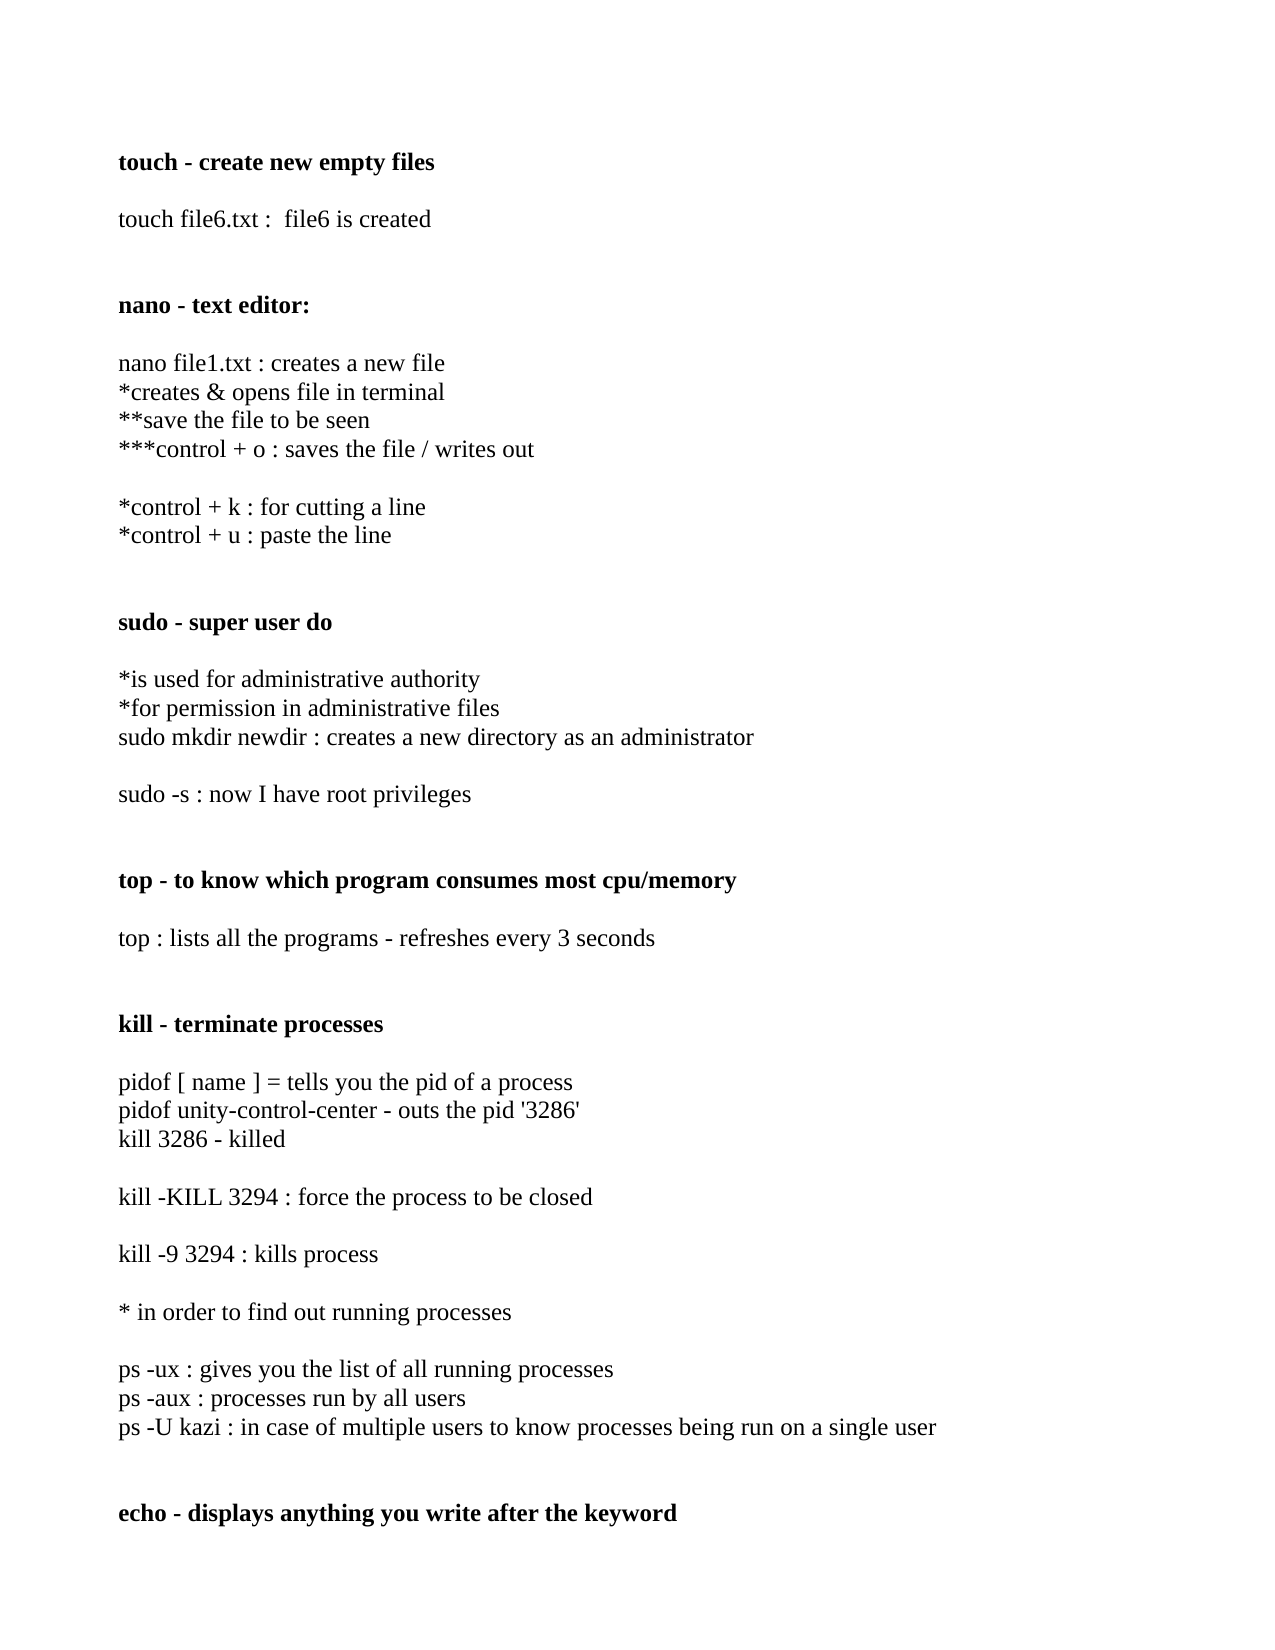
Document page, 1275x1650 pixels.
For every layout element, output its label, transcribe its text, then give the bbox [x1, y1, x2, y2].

text touch file6.txt : file6 is created [118, 204, 1157, 233]
text *control + u : paste the line [118, 521, 1157, 549]
text ps -ux : gives you the list of all running processes [118, 1354, 1157, 1383]
text pidof unity-control-center - outs the pid '3286' [118, 1096, 1157, 1124]
text *is used for administrative authority [118, 664, 1157, 693]
text nano file1.txt : creates a new file [118, 348, 1157, 377]
text sudo mkdir newdir : creates a new directory as an administrator [118, 722, 1157, 751]
text touch - create new empty files [118, 147, 1157, 176]
text echo - displays anything you write after the keyword [118, 1498, 1157, 1527]
text **save the file to be seen [118, 406, 1157, 434]
text kill -9 3294 : kills process [118, 1239, 1157, 1268]
text kill - terminate processes [118, 1009, 1157, 1038]
text pidof [ name ] = tells you the pid of a process [118, 1067, 1157, 1096]
text ps -U kazi : in case of multiple users to know processes being run on a single user [118, 1412, 1157, 1441]
text top - to know which program consumes most cpu/memory [118, 866, 1157, 894]
text ***control + o : saves the file / writes out [118, 434, 1157, 463]
text top : lists all the programs - refreshes every 3 seconds [118, 923, 1157, 952]
text *for permission in administrative files [118, 693, 1157, 722]
text *creates & opens file in terminal [118, 377, 1157, 406]
text * in order to find out running processes [118, 1297, 1157, 1326]
text *control + k : for cutting a line [118, 492, 1157, 521]
text sudo - super user do [118, 607, 1157, 636]
text ps -aux : processes run by all users [118, 1383, 1157, 1412]
text kill -KILL 3294 : force the process to be closed [118, 1182, 1157, 1211]
text nano - text editor: [118, 291, 1157, 319]
text kill 3286 - killed [118, 1124, 1157, 1153]
text sudo -s : now I have root privileges [118, 779, 1157, 808]
